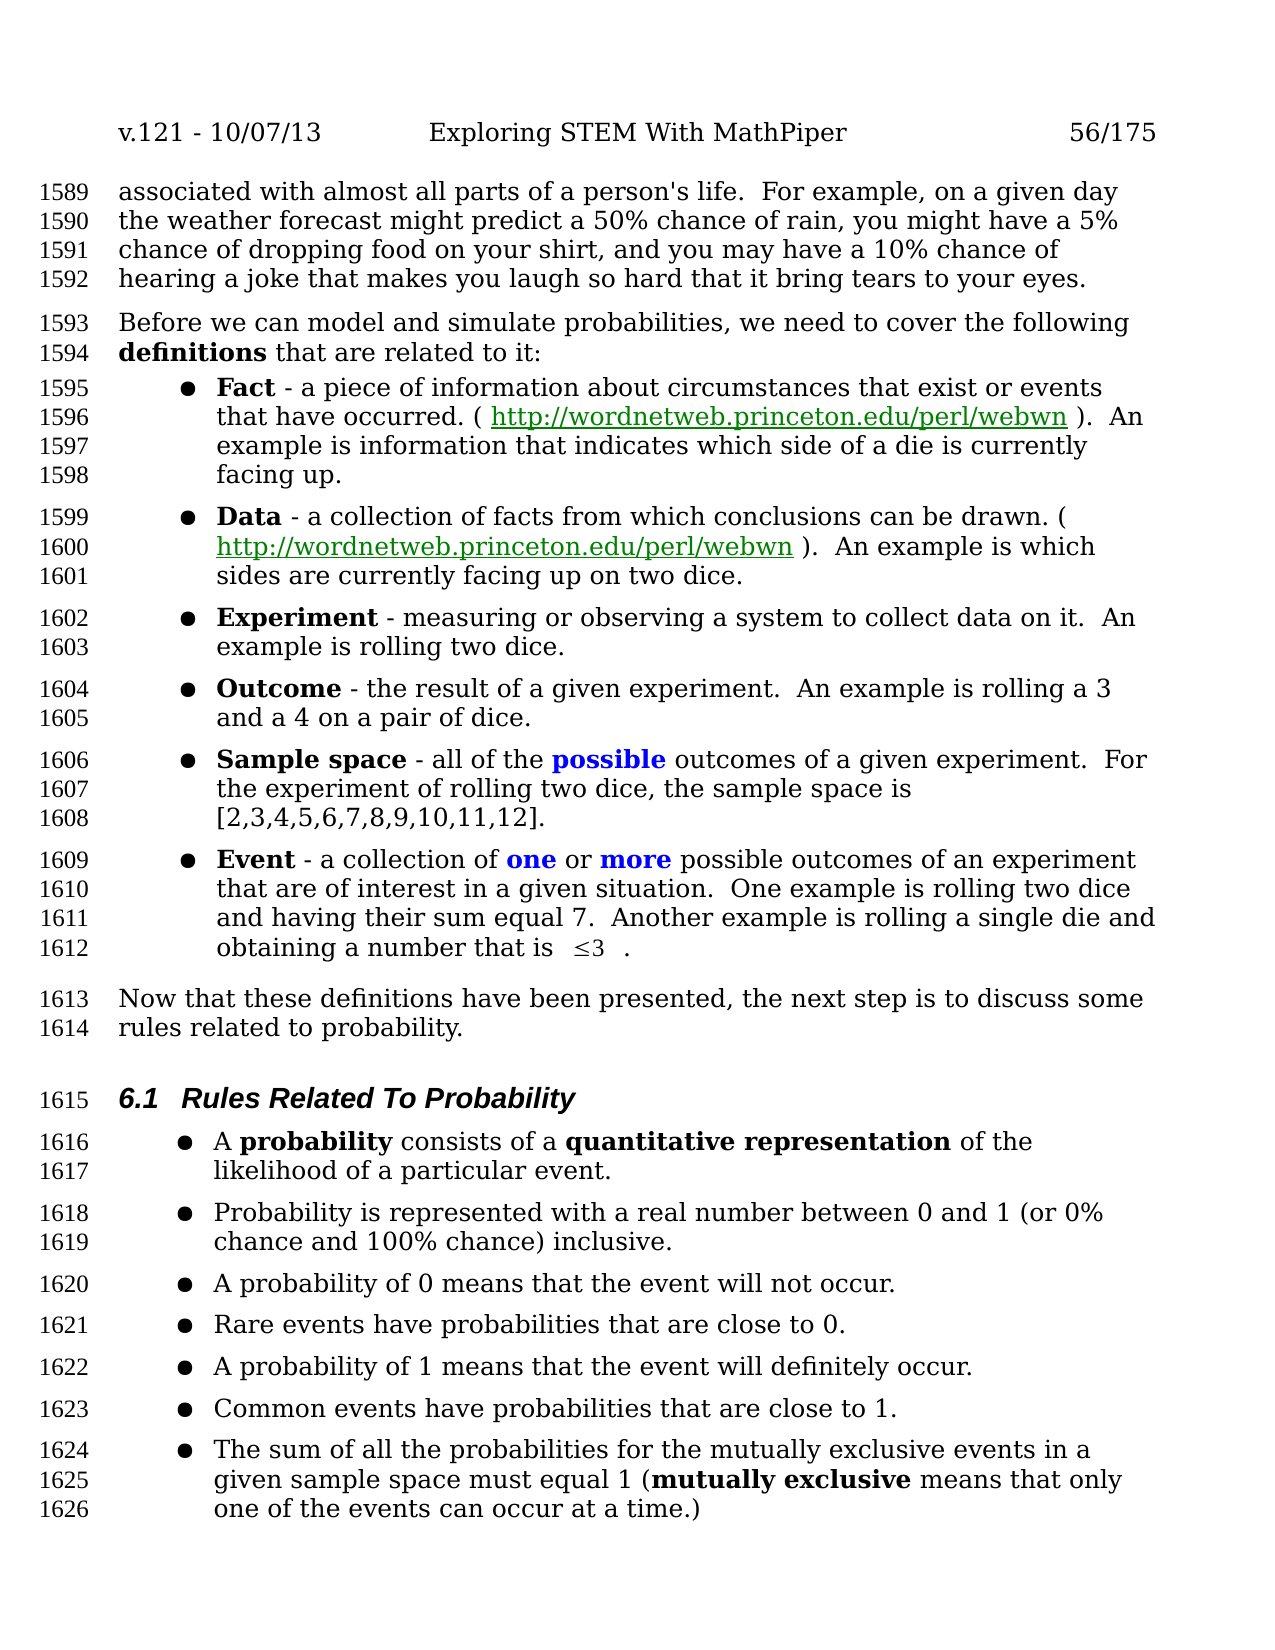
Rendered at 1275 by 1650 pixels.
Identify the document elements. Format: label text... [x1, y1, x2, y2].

list A probability consists of a quantitative representation of the likelihood of a particular event. [175, 1127, 1157, 1186]
text Now that these definitions have been presented, the next step is to discuss some rules related to probability. [118, 984, 1157, 1042]
list Event - a collection of one or more possible outcomes of an experiment that are of interest in a given situation. One example is rolling two dice and having their sum equal 7. Another example is rolling a single die and obtaining a number that is. [178, 845, 1157, 963]
list Sample space - all of the possible outcomes of a given experiment. For the experiment of rolling two dice, the sample space is [2,3,4,5,6,7,8,9,10,11,12]. [178, 745, 1157, 832]
list The sum of all the probabilities for the mutually exclusive events in a given sample space must equal 1 (mutually exclusive means that only one of the events can occur at a time.) [175, 1436, 1157, 1523]
text associated with almost all parts of a person's life. For example, on a given day the weather forecast might predict a 50% chance of rain, you might have a 5% chance of dropping food on your shirt, and you may have a 10% chance of hearing a joke that makes you laugh so hard that it bring tears to your eyes. [118, 177, 1157, 293]
list Outcome - the result of a given experiment. An example is rolling a 3 and a 4 on a pair of dice. [178, 674, 1157, 732]
list Fact - a piece of information about circumstances that exist or events that have occurred. ( http://wordnetweb.princeton.edu/perl/webwn ). An example is information that indicates which side of a die is currently facing up. [178, 373, 1157, 490]
list A probability of 0 means that the event will not occur. [175, 1269, 1157, 1298]
list Rare events have probabilities that are close to 0. [175, 1311, 1157, 1340]
list Common events have probabilities that are close to 1. [175, 1394, 1157, 1423]
list A probability of 1 means that the event will definitely occur. [175, 1352, 1157, 1381]
subtitle Rules Related To Probability [118, 1082, 1157, 1115]
list Probability is represented with a real number between 0 and 1 (or 0% chance and 100% chance) inclusive. [175, 1198, 1157, 1256]
list Experiment - measuring or observing a system to collect data on it. An example is rolling two dice. [178, 603, 1157, 661]
text Before we can model and simulate probabilities, we need to cover the following definitions that are related to it: [118, 308, 1157, 367]
list Data - a collection of facts from which conclusions can be drawn. ( http://wordnetweb.princeton.edu/perl/webwn ). An example is which sides are currently facing up on two dice. [178, 502, 1157, 590]
